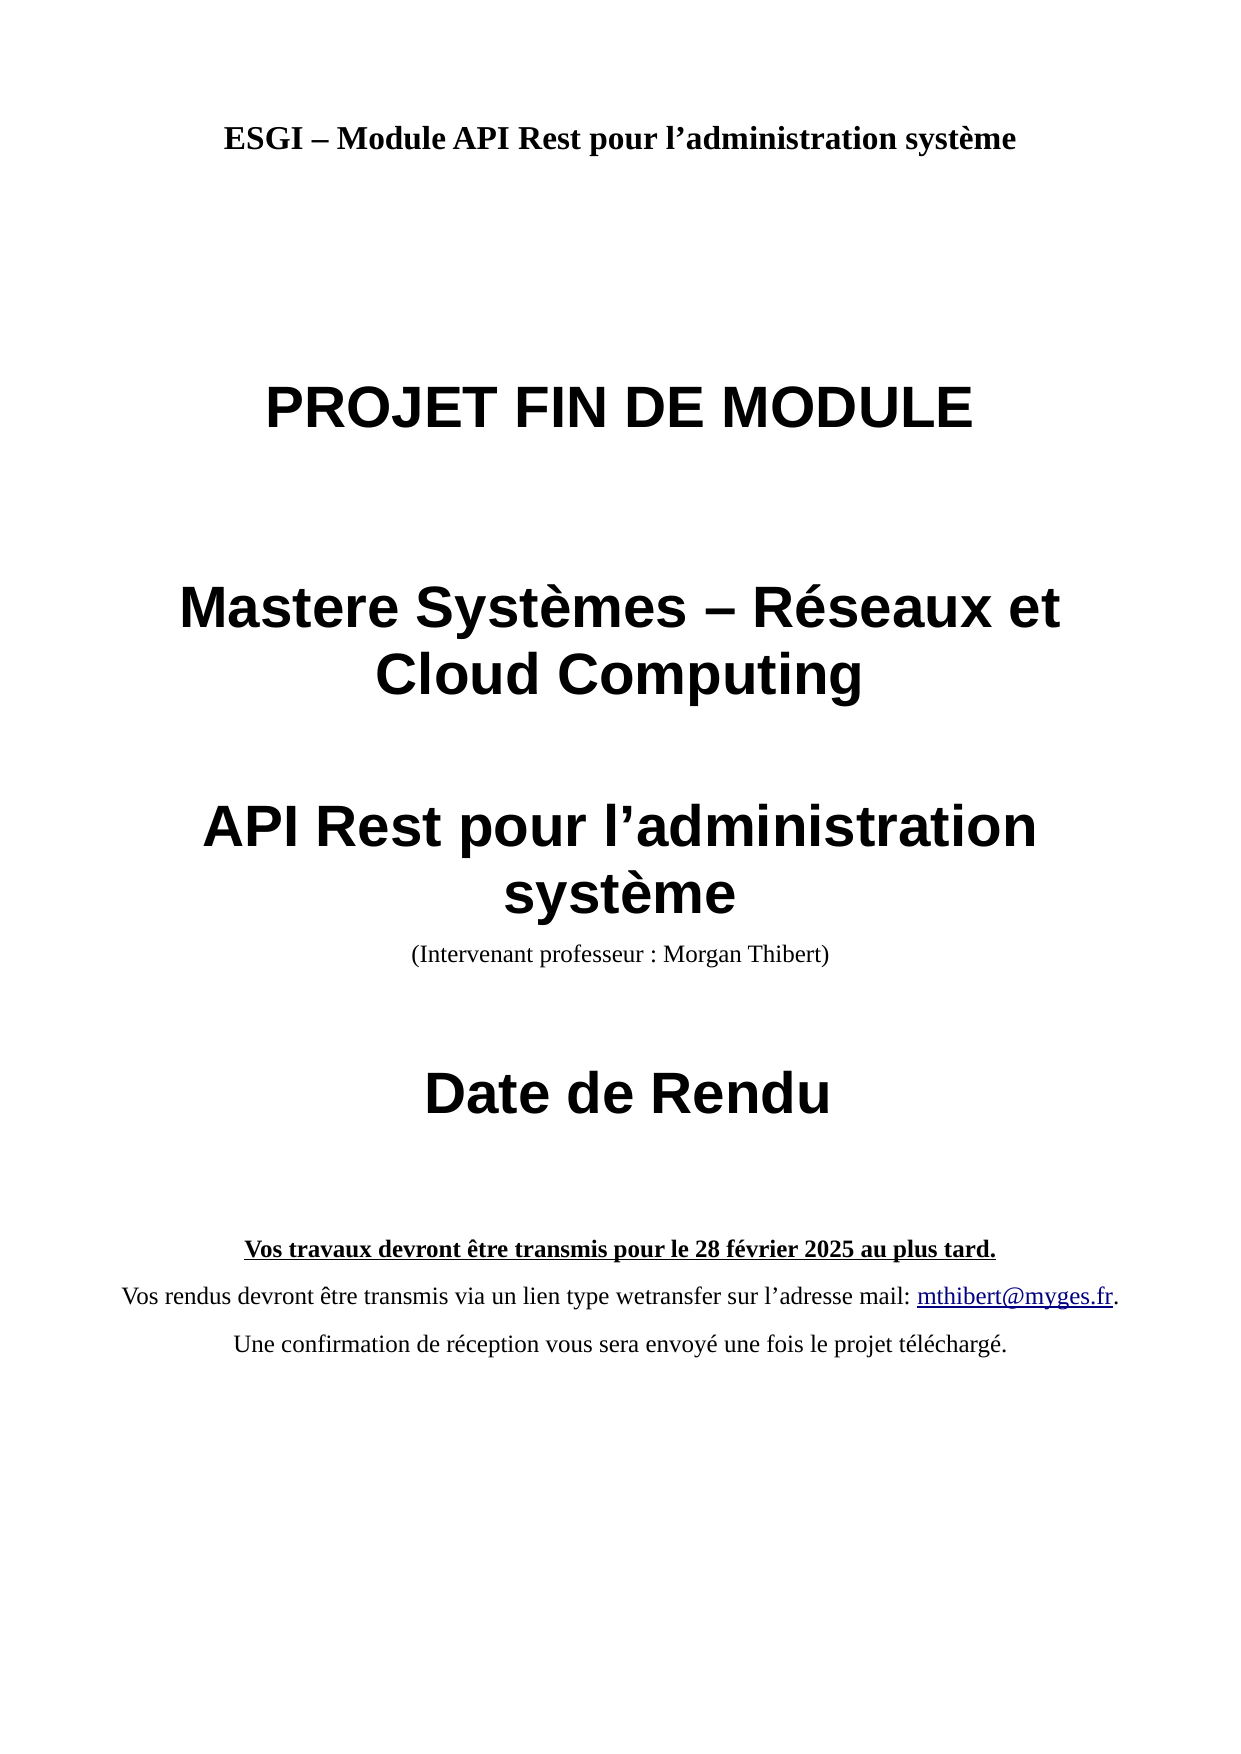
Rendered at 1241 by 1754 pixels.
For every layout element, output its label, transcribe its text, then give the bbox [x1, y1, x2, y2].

title API Rest pour l’administration système [118, 792, 1122, 926]
text Vos rendus devront être transmis via un lien type wetransfer sur l’adresse mail: mthibert@myges.fr. [118, 1281, 1122, 1310]
title PROJET FIN DE MODULE [118, 373, 1122, 440]
title Date de Rendu [118, 1059, 1122, 1126]
text ESGI – Module API Rest pour l’administration système [118, 118, 1122, 156]
title Mastere Systèmes – Réseaux et Cloud Computing [118, 573, 1122, 707]
text (Intervenant professeur : Morgan Thibert) [118, 939, 1122, 968]
text Vos travaux devront être transmis pour le 28 février 2025 au plus tard. [118, 1234, 1122, 1263]
text Une confirmation de réception vous sera envoyé une fois le projet téléchargé. [118, 1329, 1122, 1358]
